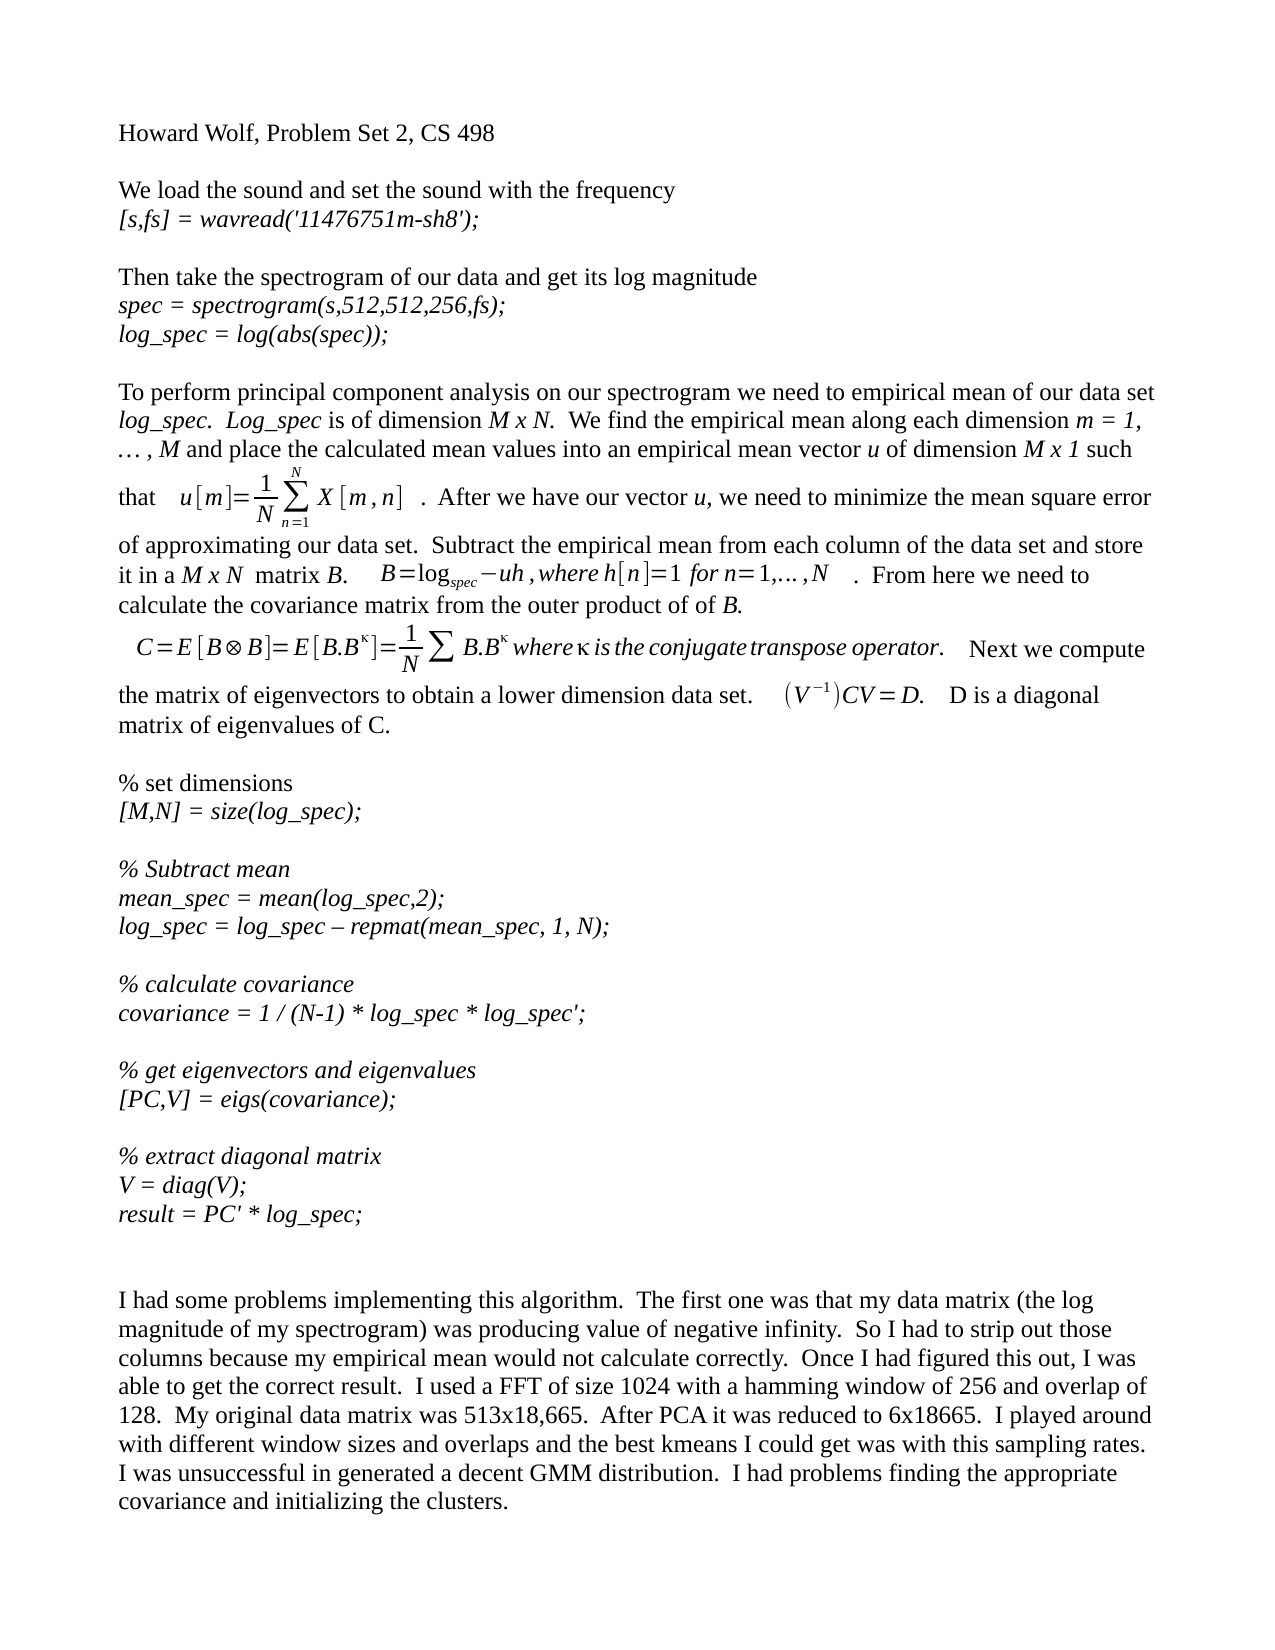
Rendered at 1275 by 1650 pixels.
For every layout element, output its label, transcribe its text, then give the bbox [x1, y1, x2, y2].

text covariance = 1 / (N-1) * log_spec * log_spec'; [118, 998, 1157, 1026]
text log_spec = log_spec – repmat(mean_spec, 1, N); [118, 911, 1157, 940]
text To perform principal component analysis on our spectrogram we need to empirical mean of our data set log_spec. Log_spec is of dimension M x N. We find the empirical mean along each dimension m = 1, … , M and place the calculated mean values into an empirical mean vector u of dimension M x 1 such that . After we have our vector u, we need to minimize the mean square error of approximating our data set. Subtract the empirical mean from each column of the data set and store it in a M x N matrix B. . From here we need to calculate the covariance matrix from the outer product of of B. Next we compute the matrix of eigenvectors to obtain a lower dimension data set. D is a diagonal matrix of eigenvalues of C. [118, 377, 1157, 739]
text I had some problems implementing this algorithm. The first one was that my data matrix (the log magnitude of my spectrogram) was producing value of negative infinity. So I had to strip out those columns because my empirical mean would not calculate correctly. Once I had figured this out, I was able to get the correct result. I used a FFT of size 1024 with a hamming window of 256 and overlap of 128. My original data matrix was 513x18,665. After PCA it was reduced to 6x18665. I played around with different window sizes and overlaps and the best kmeans I could get was with this sampling rates. I was unsuccessful in generated a decent GMM distribution. I had problems finding the appropriate covariance and initializing the clusters. [118, 1285, 1157, 1515]
text spec = spectrogram(s,512,512,256,fs); [118, 291, 1157, 319]
text [M,N] = size(log_spec); [118, 796, 1157, 825]
text mean_spec = mean(log_spec,2); [118, 883, 1157, 911]
text Then take the spectrogram of our data and get its log magnitude [118, 262, 1157, 291]
text result = PC' * log_spec; [118, 1199, 1157, 1228]
text [s,fs] = wavread('11476751m-sh8'); [118, 204, 1157, 233]
text We load the sound and set the sound with the frequency [118, 176, 1157, 204]
text [PC,V] = eigs(covariance); [118, 1084, 1157, 1113]
text % extract diagonal matrix [118, 1141, 1157, 1170]
text % Subtract mean [118, 854, 1157, 883]
text V = diag(V); [118, 1170, 1157, 1199]
text log_spec = log(abs(spec)); [118, 319, 1157, 348]
text % set dimensions [118, 768, 1157, 796]
text % get eigenvectors and eigenvalues [118, 1055, 1157, 1084]
text Howard Wolf, Problem Set 2, CS 498 [118, 118, 1157, 147]
text % calculate covariance [118, 969, 1157, 998]
